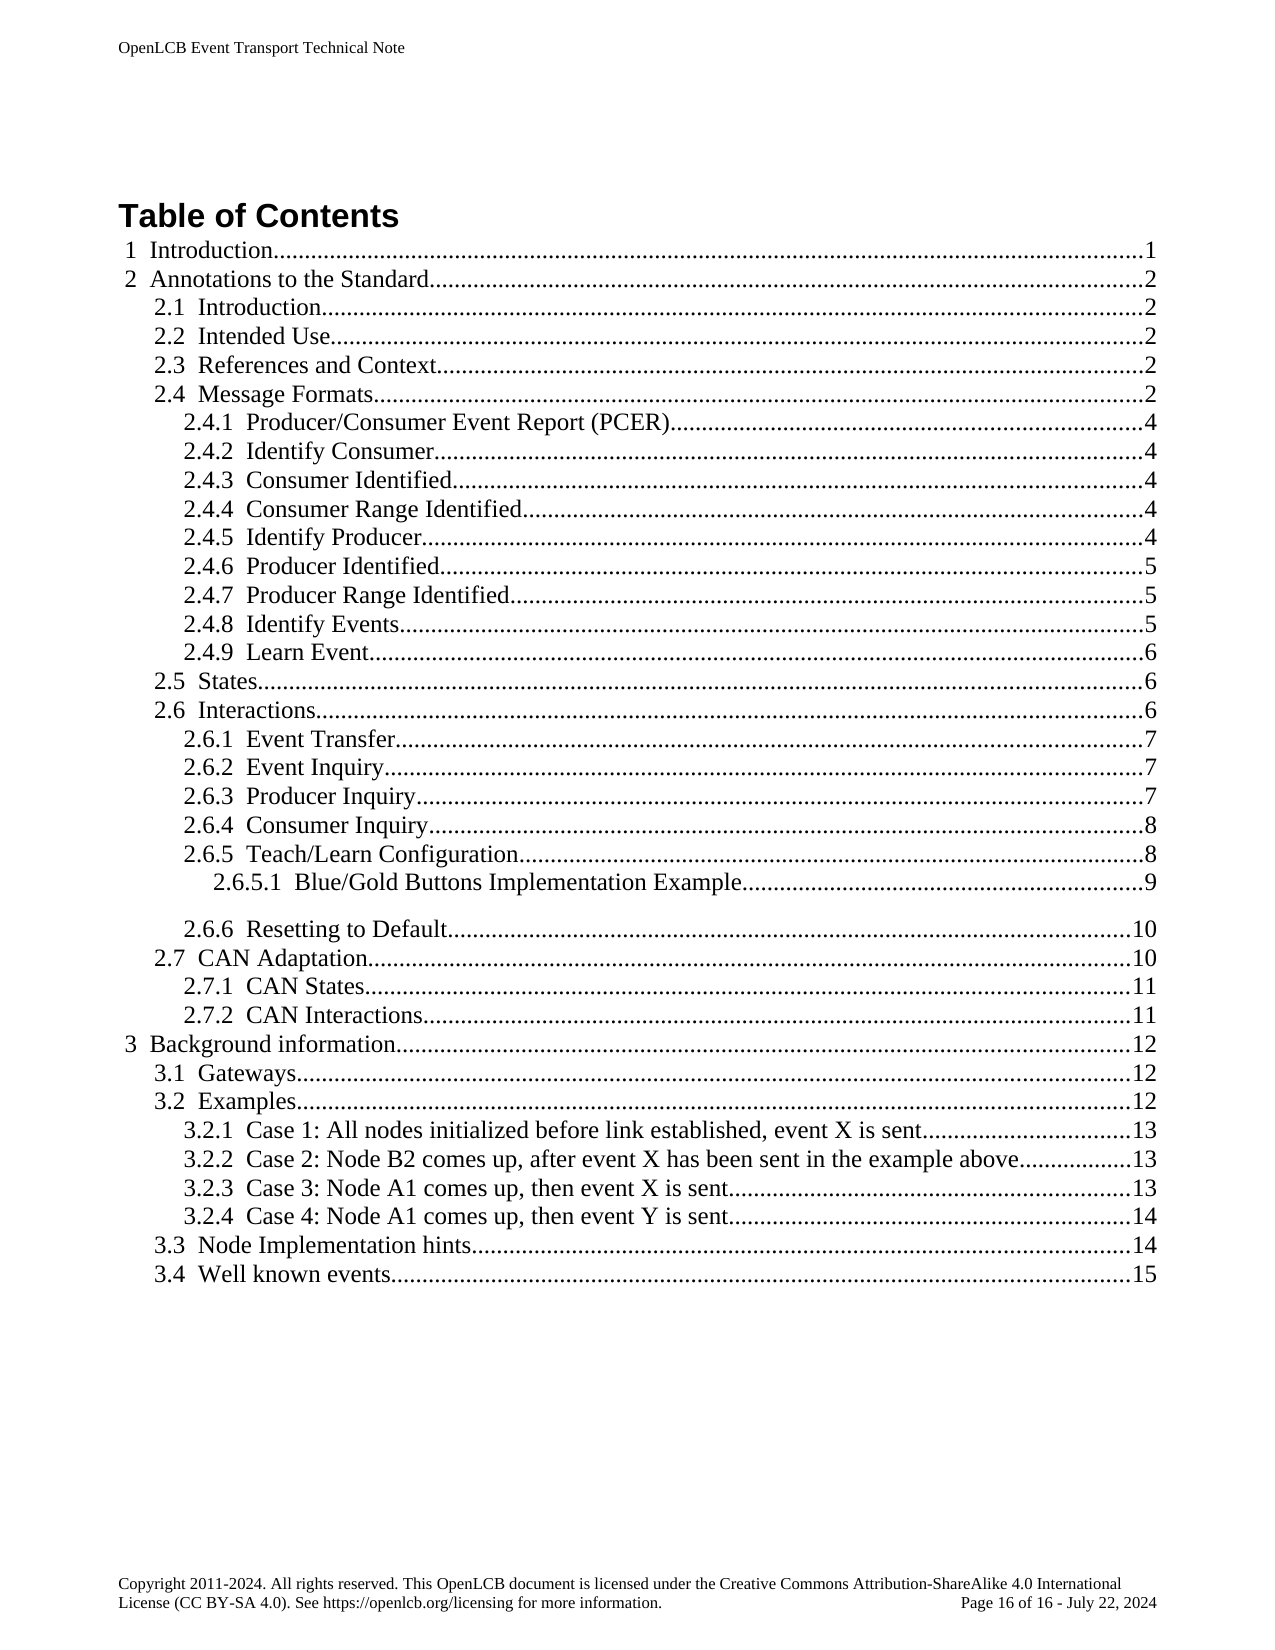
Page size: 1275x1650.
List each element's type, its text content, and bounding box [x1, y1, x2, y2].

text 3.2.4 Case 4: Node A1 comes up, then event Y is sent 14 [177, 1201, 1157, 1230]
text 3 Background information 12 [118, 1029, 1157, 1058]
text 2 Annotations to the Standard 2 [118, 264, 1157, 292]
text 2.6.5.1 Blue/Gold Buttons Implementation Example 9 [207, 867, 1157, 896]
text 2.4.3 Consumer Identified 4 [177, 465, 1157, 494]
text 2.6.3 Producer Inquiry 7 [177, 781, 1157, 810]
text 2.7.2 CAN Interactions 11 [177, 1000, 1157, 1029]
text 2.4.2 Identify Consumer 4 [177, 436, 1157, 465]
text 1 Introduction 1 [118, 235, 1157, 264]
text 2.4.8 Identify Events 5 [177, 609, 1157, 637]
text 2.7.1 CAN States 11 [177, 971, 1157, 1000]
text 2.4.7 Producer Range Identified 5 [177, 580, 1157, 609]
text 2.6.4 Consumer Inquiry 8 [177, 810, 1157, 839]
text 3.3 Node Implementation hints 14 [148, 1230, 1157, 1259]
text 2.2 Intended Use 2 [148, 321, 1157, 350]
text 2.7 CAN Adaptation 10 [148, 943, 1157, 971]
text 2.3 References and Context 2 [148, 350, 1157, 379]
text 3.2.3 Case 3: Node A1 comes up, then event X is sent 13 [177, 1173, 1157, 1201]
text 3.2 Examples 12 [148, 1086, 1157, 1115]
text 3.4 Well known events 15 [148, 1259, 1157, 1288]
text 3.2.1 Case 1: All nodes initialized before link established, event X is sent 13 [177, 1115, 1157, 1144]
text 2.1 Introduction 2 [148, 292, 1157, 321]
text 2.6 Interactions 6 [148, 695, 1157, 724]
text 2.4.5 Identify Producer 4 [177, 522, 1157, 551]
text 2.4 Message Formats 2 [148, 379, 1157, 407]
text 2.4.4 Consumer Range Identified 4 [177, 494, 1157, 522]
text 2.6.5 Teach/Learn Configuration 8 [177, 839, 1157, 867]
text 2.5 States 6 [148, 666, 1157, 695]
text 3.1 Gateways 12 [148, 1058, 1157, 1086]
text 2.6.1 Event Transfer 7 [177, 724, 1157, 752]
text 2.4.9 Learn Event 6 [177, 637, 1157, 666]
text 2.6.6 Resetting to Default 10 [177, 914, 1157, 943]
text 2.6.2 Event Inquiry 7 [177, 752, 1157, 781]
text 3.2.2 Case 2: Node B2 comes up, after event X has been sent in the example above 13 [177, 1144, 1157, 1173]
subtitle Table of Contents [118, 196, 1157, 235]
text 2.4.6 Producer Identified 5 [177, 551, 1157, 580]
text 2.4.1 Producer/Consumer Event Report (PCER) 4 [177, 407, 1157, 436]
